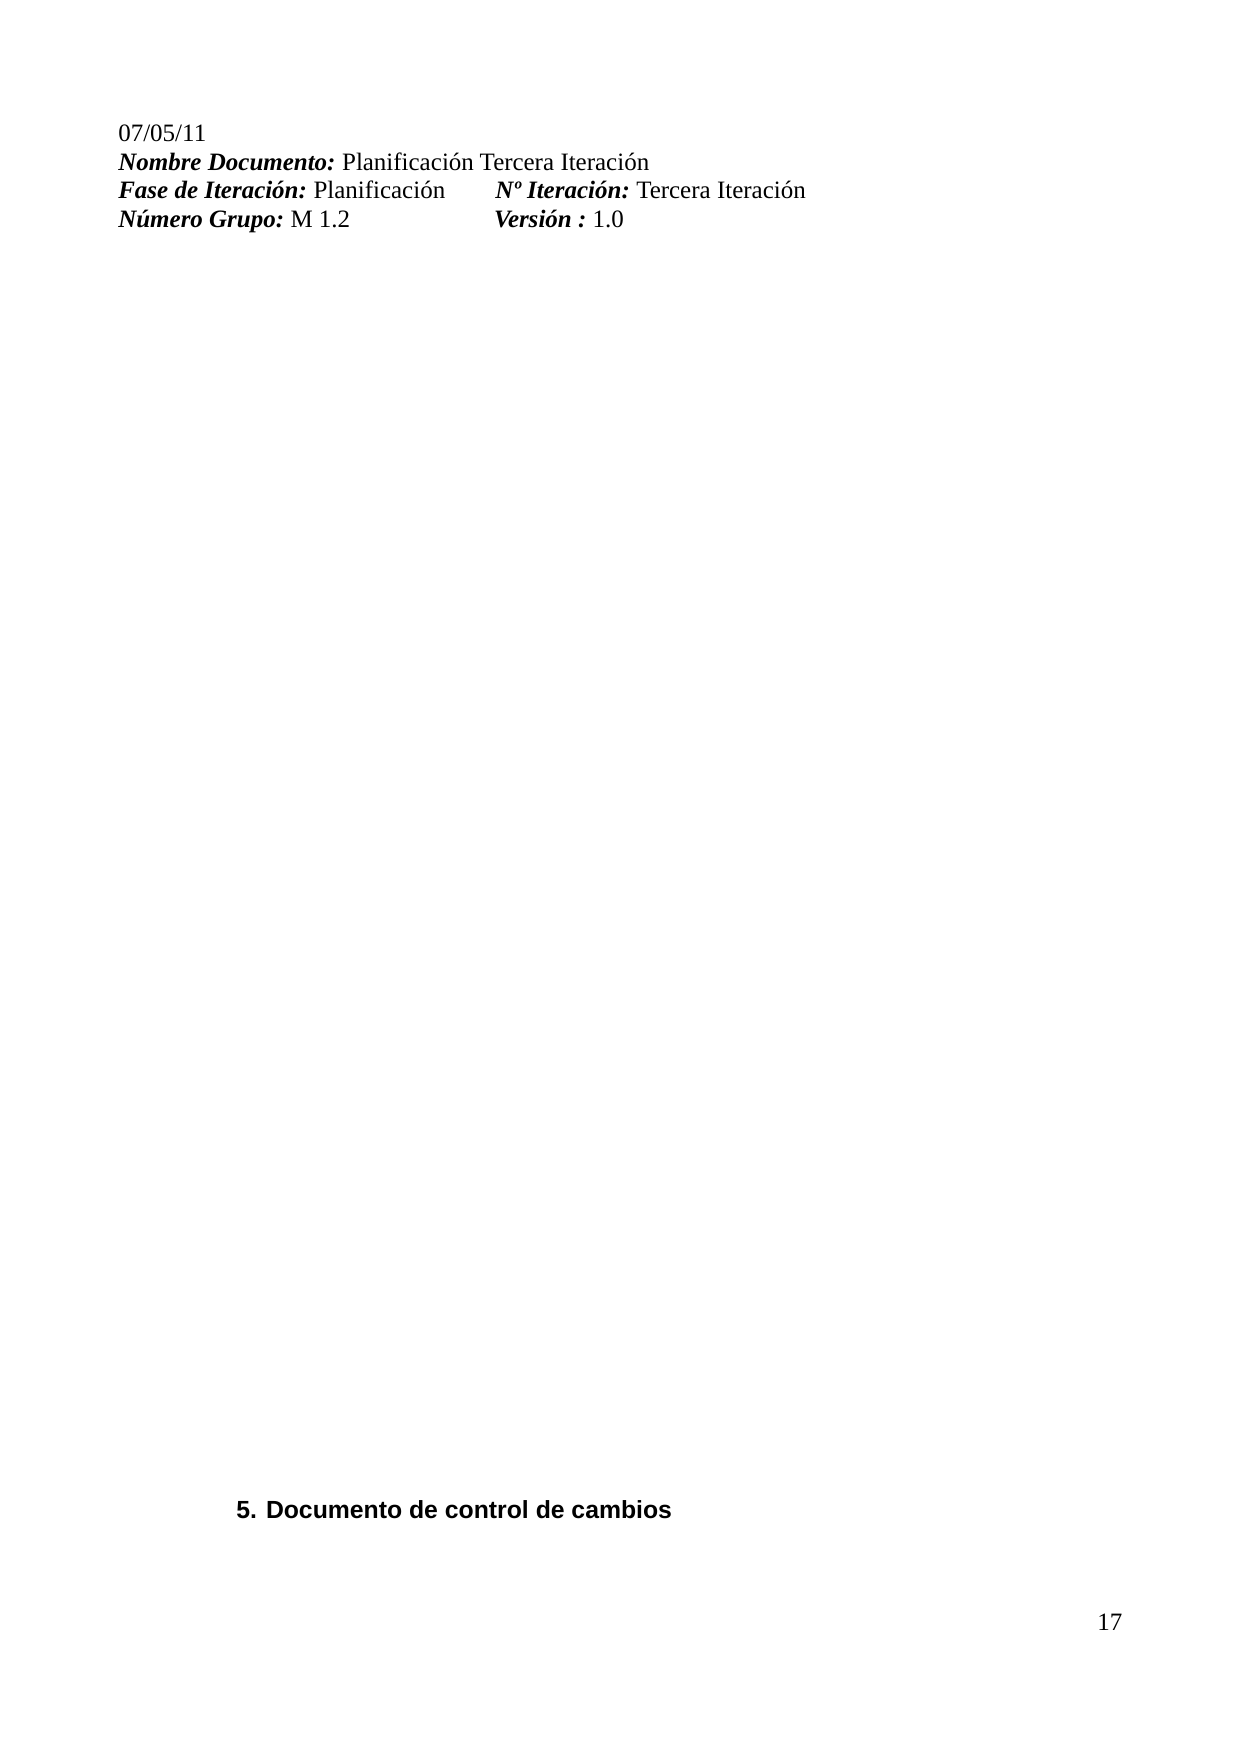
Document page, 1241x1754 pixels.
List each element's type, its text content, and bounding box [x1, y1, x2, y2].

subtitle Documento de control de cambios [236, 1495, 1122, 1524]
